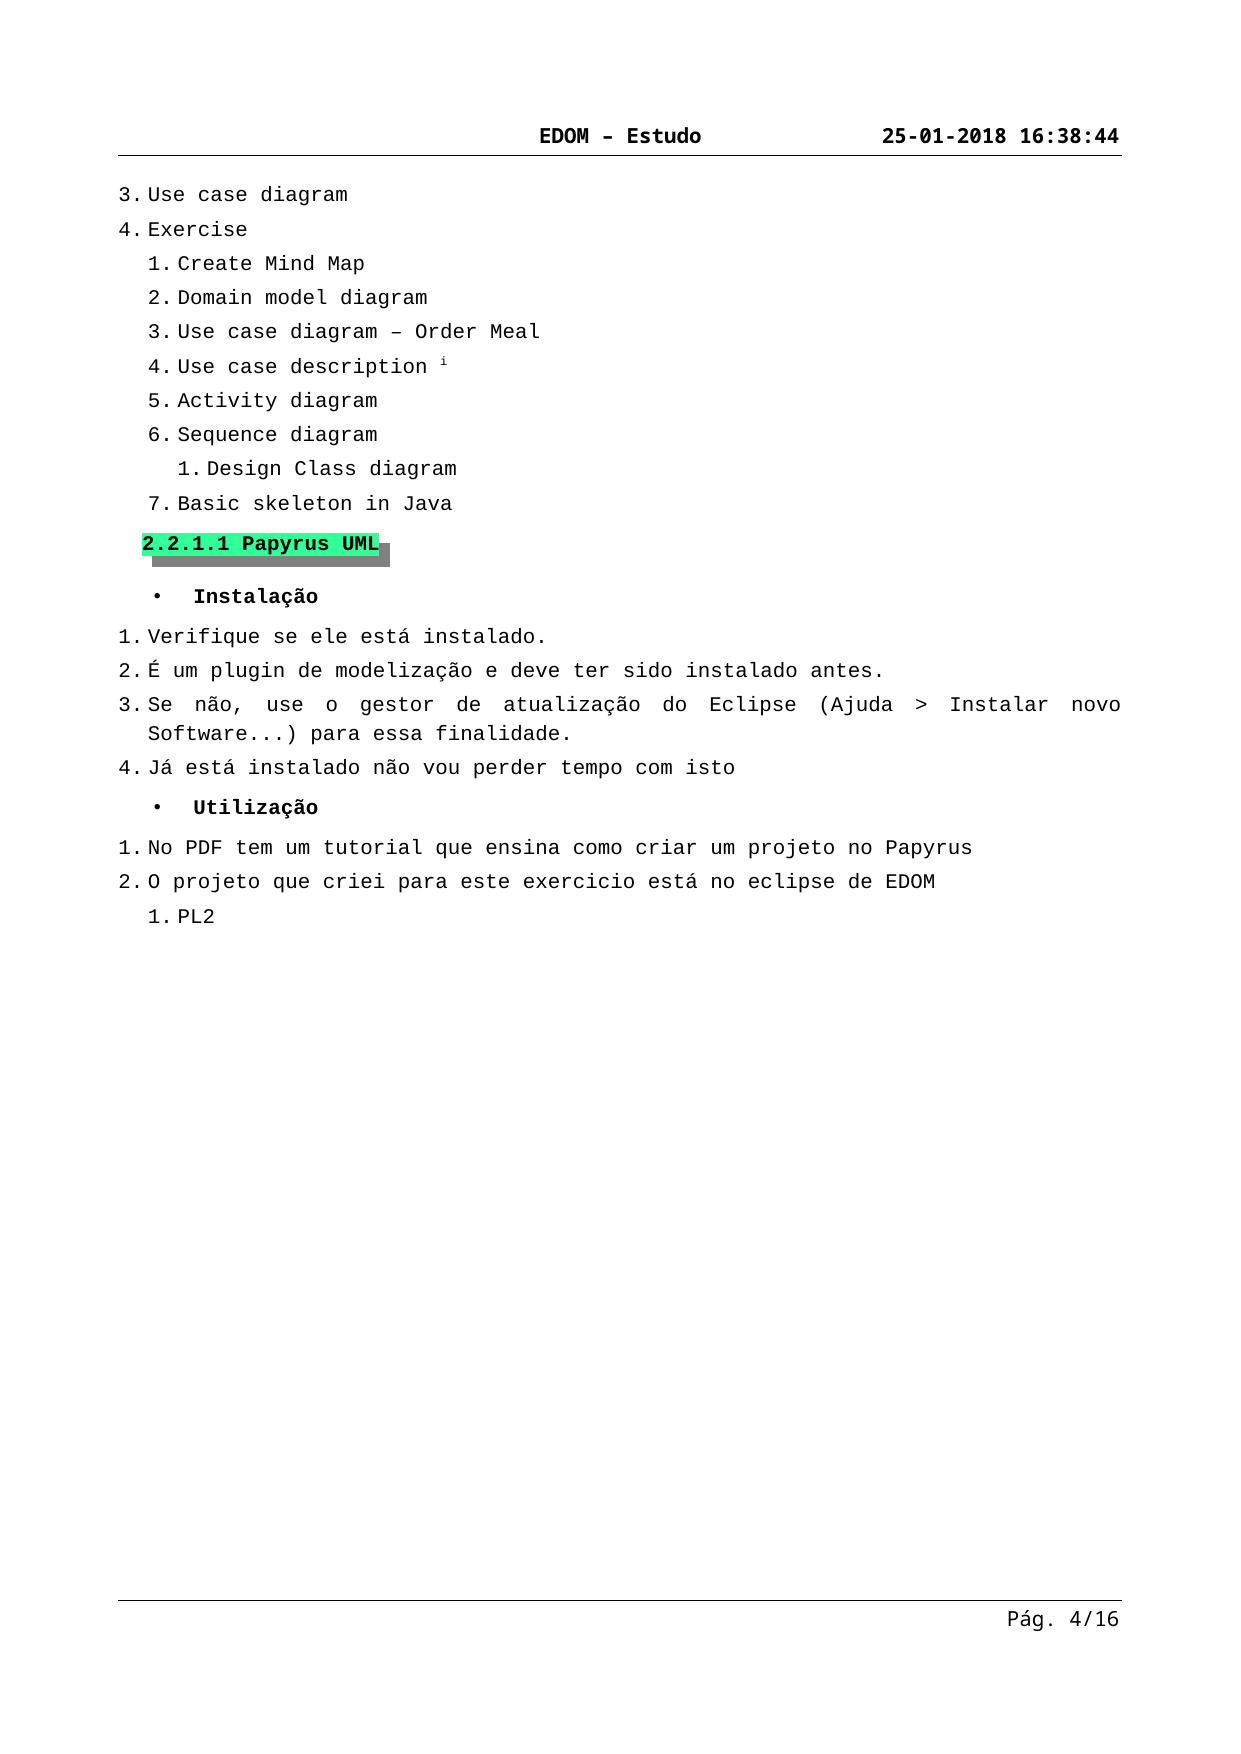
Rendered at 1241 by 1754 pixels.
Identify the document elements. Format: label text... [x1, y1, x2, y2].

list No PDF tem um tutorial que ensina como criar um projeto no Papyrus [118, 837, 1122, 861]
list Basic skeleton in Java [148, 493, 1122, 516]
list Create Mind Map [148, 253, 1122, 276]
list Activity diagram [148, 390, 1122, 413]
list Design Class diagram [177, 458, 1122, 482]
list Use case diagram – Order Meal [148, 321, 1122, 345]
list Sequence diagram [148, 424, 1122, 448]
list É um plugin de modelização e deve ter sido instalado antes. [118, 660, 1122, 684]
subtitle 2.2.1.1 Papyrus UML [118, 533, 152, 567]
list Se não, use o gestor de atualização do Eclipse (Ajuda > Instalar novo Software...) para essa finalidade. [118, 694, 1122, 746]
list Domain model diagram [148, 287, 1122, 311]
list Use case diagram [118, 184, 1122, 208]
list Exercise [118, 218, 1122, 242]
list PL2 [148, 906, 1122, 929]
subtitle 2.2.1.1 Papyrus UML [379, 533, 1122, 567]
list Use case description [148, 356, 1122, 379]
list Verifique se ele está instalado. [118, 626, 1122, 649]
list O projeto que criei para este exercicio está no eclipse de EDOM [118, 871, 1122, 895]
subtitle Instalação [118, 586, 1122, 609]
subtitle Utilização [118, 797, 1122, 821]
list Já está instalado não vou perder tempo com isto [118, 757, 1122, 781]
